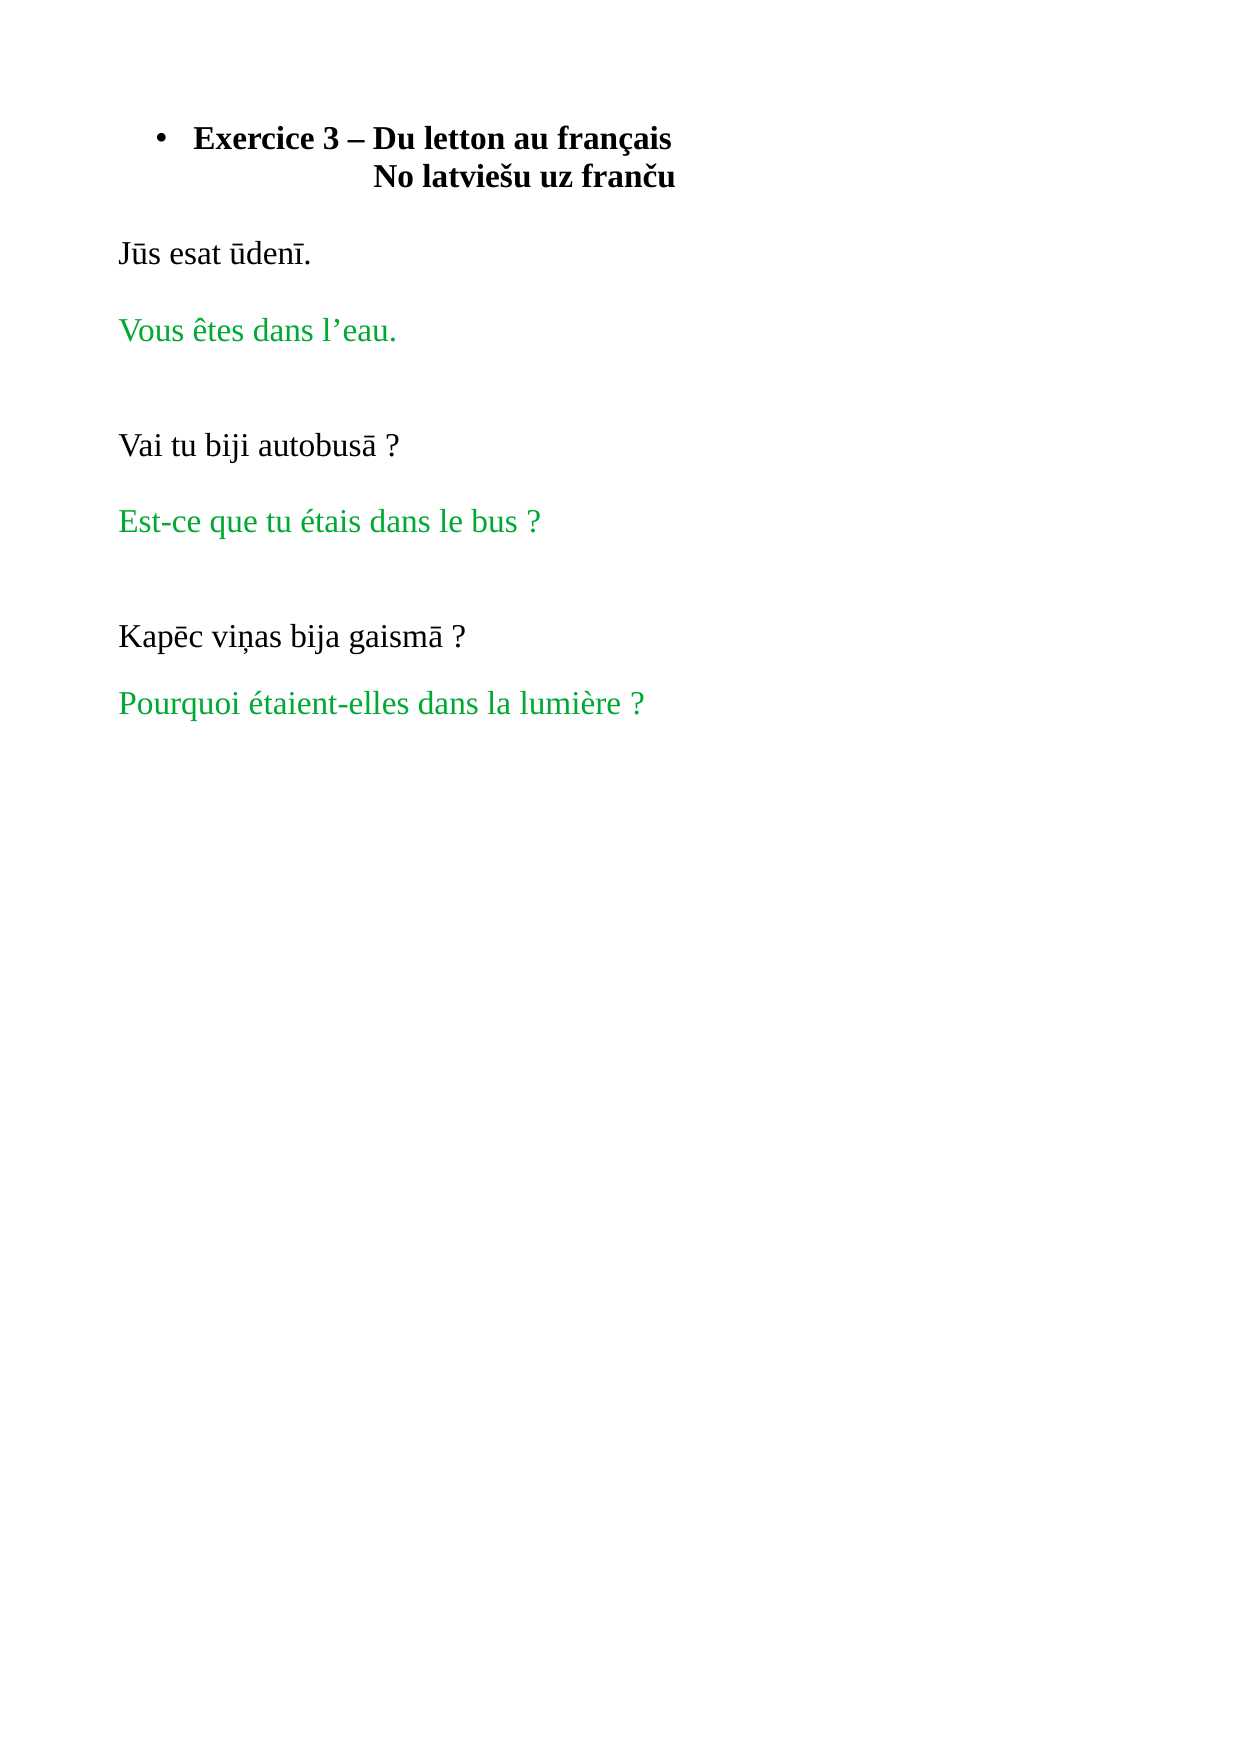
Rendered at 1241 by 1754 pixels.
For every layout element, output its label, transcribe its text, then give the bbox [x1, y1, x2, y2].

text Jūs esat ūdenī. [118, 233, 1122, 271]
text Pourquoi étaient-elles dans la lumière ? [118, 683, 1122, 722]
text Est-ce que tu étais dans le bus ? [118, 501, 1122, 540]
list Exercice 3 – Du letton au français [156, 118, 1122, 156]
text Vous êtes dans l’eau. [118, 310, 1122, 348]
text Vai tu biji autobusā ? [118, 425, 1122, 463]
text No latviešu uz franču [118, 156, 1122, 195]
text Kapēc viņas bija gaismā ? [118, 616, 1122, 655]
